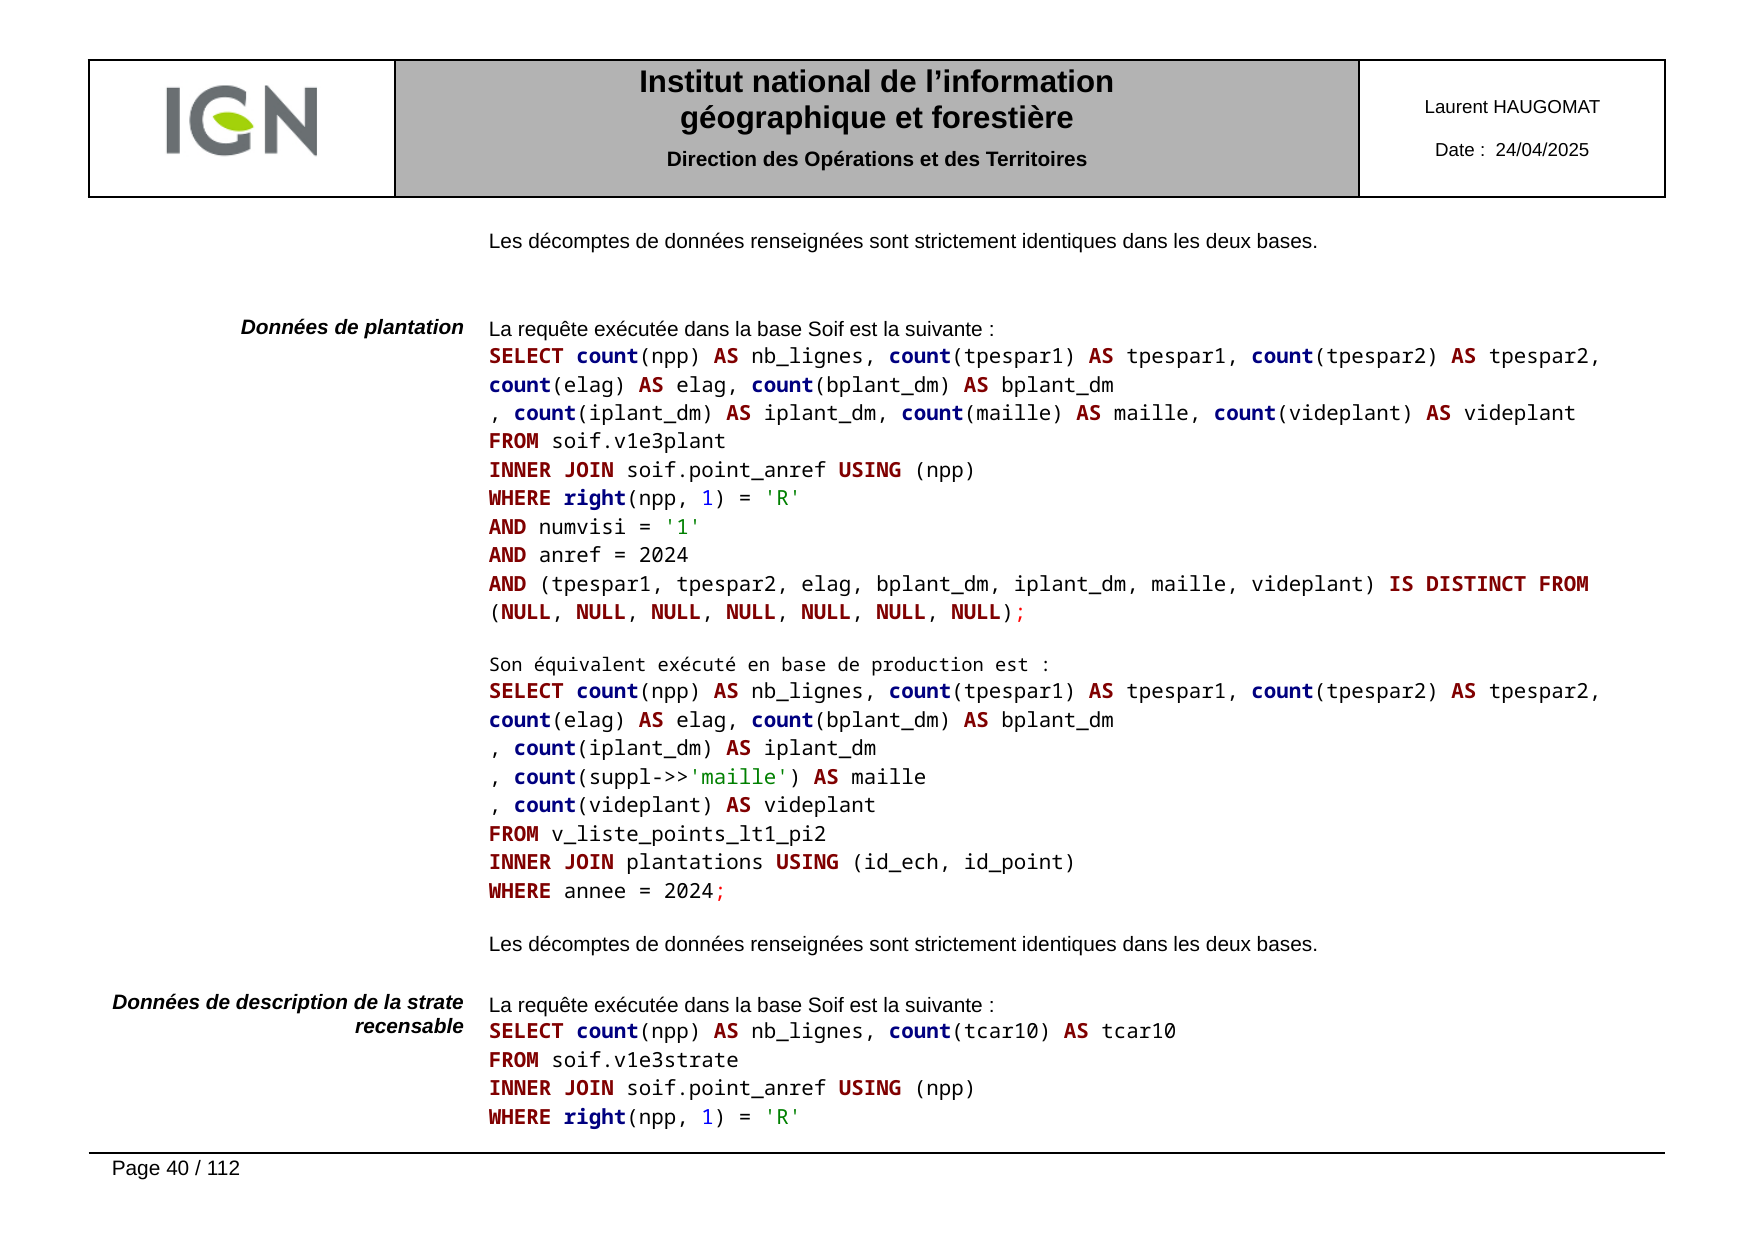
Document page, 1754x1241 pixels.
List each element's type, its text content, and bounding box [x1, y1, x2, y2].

table_cell La requête exécutée dans la base Soif est la suivante : SELECT count(npp) AS nb_lignes, count(tcar10) AS tcar10 FROM soif.v1e3strate INNER JOIN soif.point_anref USING (npp) WHERE right(npp, 1) = 'R' [483, 989, 1665, 1136]
table_cell Les décomptes de données renseignées sont strictement identiques dans les deux bases. [483, 198, 1665, 314]
table_cell Données de description de la strate recensable [89, 989, 483, 1136]
table_cell [89, 198, 483, 314]
table_cell La requête exécutée dans la base Soif est la suivante : SELECT count(npp) AS nb_lignes, count(tpespar1) AS tpespar1, count(tpespar2) AS tpespar2, count(elag) AS elag, count(bplant_dm) AS bplant_dm , count(iplant_dm) AS iplant_dm, count(maille) AS maille, count(videplant) AS videplant FROM soif.v1e3plant INNER JOIN soif.point_anref USING (npp) WHERE right(npp, 1) = 'R' AND numvisi = '1' AND anref = 2024 AND (tpespar1, tpespar2, elag, bplant_dm, iplant_dm, maille, videplant) IS DISTINCT FROM (NULL, NULL, NULL, NULL, NULL, NULL, NULL); Son équivalent exécuté en base de production est : SELECT count(npp) AS nb_lignes, count(tpespar1) AS tpespar1, count(tpespar2) AS tpespar2, count(elag) AS elag, count(bplant_dm) AS bplant_dm , count(iplant_dm) AS iplant_dm , count(suppl->>'maille') AS maille , count(videplant) AS videplant FROM v_liste_points_lt1_pi2 INNER JOIN plantations USING (id_ech, id_point) WHERE annee = 2024; Les décomptes de données renseignées sont strictement identiques dans les deux bases. [483, 314, 1665, 989]
picture [141, 62, 343, 180]
table_cell Données de plantation [89, 314, 483, 989]
